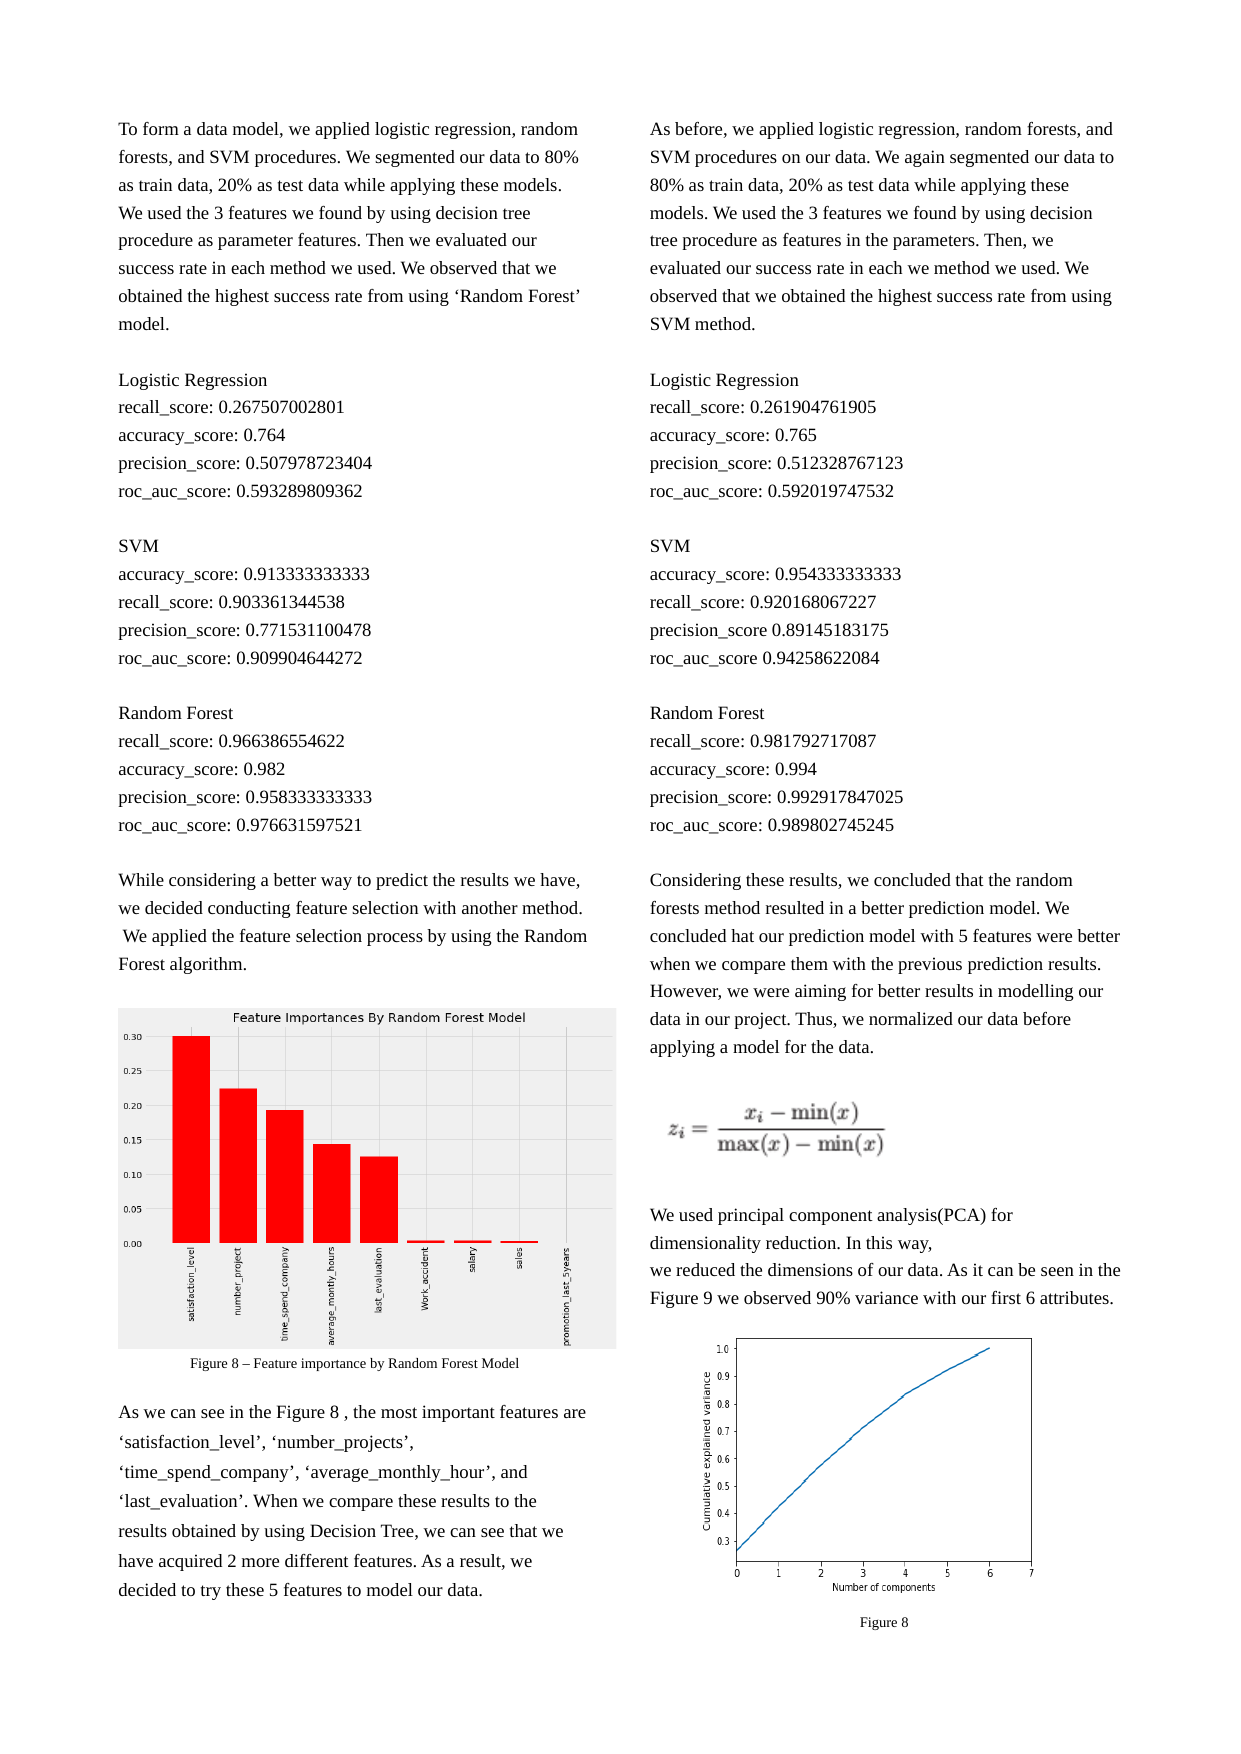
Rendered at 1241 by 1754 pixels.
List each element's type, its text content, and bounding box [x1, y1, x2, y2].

text Random Forest [649, 702, 1122, 724]
text accuracy_score: 0.994 [649, 758, 1122, 779]
text Logistic Regression [649, 368, 1122, 390]
text recall_score: 0.920168067227 [649, 591, 1122, 612]
text accuracy_score: 0.982 [118, 758, 591, 779]
text roc_auc_score: 0.909904644272 [118, 647, 591, 668]
text precision_score: 0.512328767123 [649, 452, 1122, 473]
picture [668, 1315, 1104, 1608]
text Random Forest [118, 702, 591, 724]
text As before, we applied logistic regression, random forests, and SVM procedures on our data. We again segmented our data to 80% as train data, 20% as test data while applying these models. We used the 3 features we found by using decision tree procedure as features in the parameters. Then, we evaluated our success rate in each we method we used. We observed that we obtained the highest success rate from using SVM method. [649, 118, 1122, 334]
text roc_auc_score 0.94258622084 [649, 647, 1122, 668]
text While considering a better way to predict the results we have, we decided conducting feature selection with another method. [118, 869, 591, 918]
picture [649, 1091, 920, 1170]
text Considering these results, we concluded that the random forests method resulted in a better prediction model. We concluded hat our prediction model with 5 features were better when we compare them with the previous prediction results. However, we were aiming for better results in modelling our data in our project. Thus, we normalized our data before applying a model for the data. [649, 869, 1122, 1057]
text roc_auc_score: 0.976631597521 [118, 813, 591, 835]
text recall_score: 0.903361344538 [118, 591, 591, 612]
text we reduced the dimensions of our data. As it can be seen in the Figure 9 we observed 90% variance with our first 6 attributes. [649, 1259, 1122, 1309]
text We used principal component analysis(PCA) for dimensionality reduction. In this way, [649, 1204, 1122, 1253]
text accuracy_score: 0.913333333333 [118, 563, 591, 585]
text accuracy_score: 0.764 [118, 424, 591, 446]
text recall_score: 0.267507002801 [118, 396, 591, 418]
text precision_score: 0.992917847025 [649, 786, 1122, 807]
text SVM [118, 535, 591, 557]
text precision_score: 0.771531100478 [118, 619, 591, 640]
text Figure 8 – Feature importance by Random Forest Model [118, 1355, 591, 1372]
text roc_auc_score: 0.989802745245 [649, 813, 1122, 835]
text SVM [649, 535, 1122, 557]
text accuracy_score: 0.954333333333 [649, 563, 1122, 585]
text precision_score 0.89145183175 [649, 619, 1122, 640]
text precision_score: 0.958333333333 [118, 786, 591, 807]
text recall_score: 0.981792717087 [649, 730, 1122, 752]
text precision_score: 0.507978723404 [118, 452, 591, 473]
text As we can see in the Figure 8 , the most important features are ‘satisfaction_level’, ‘number_projects’, ‘time_spend_company’, ‘average_monthly_hour’, and ‘last_evaluation’. When we compare these results to the results obtained by using Decision Tree, we can see that we have acquired 2 more different features. As a result, we decided to try these 5 features to model our data. [118, 1401, 591, 1601]
text Figure 8 [649, 1614, 1122, 1631]
text recall_score: 0.261904761905 [649, 396, 1122, 418]
text To form a data model, we applied logistic regression, random forests, and SVM procedures. We segmented our data to 80% as train data, 20% as test data while applying these models. We used the 3 features we found by using decision tree procedure as parameter features. Then we evaluated our success rate in each method we used. We observed that we obtained the highest success rate from using ‘Random Forest’ model. [118, 118, 591, 334]
picture [118, 1008, 617, 1349]
text accuracy_score: 0.765 [649, 424, 1122, 446]
text roc_auc_score: 0.592019747532 [649, 480, 1122, 501]
text We applied the feature selection process by using the Random Forest algorithm. [118, 925, 591, 974]
text Logistic Regression [118, 368, 591, 390]
text roc_auc_score: 0.593289809362 [118, 480, 591, 501]
text recall_score: 0.966386554622 [118, 730, 591, 752]
